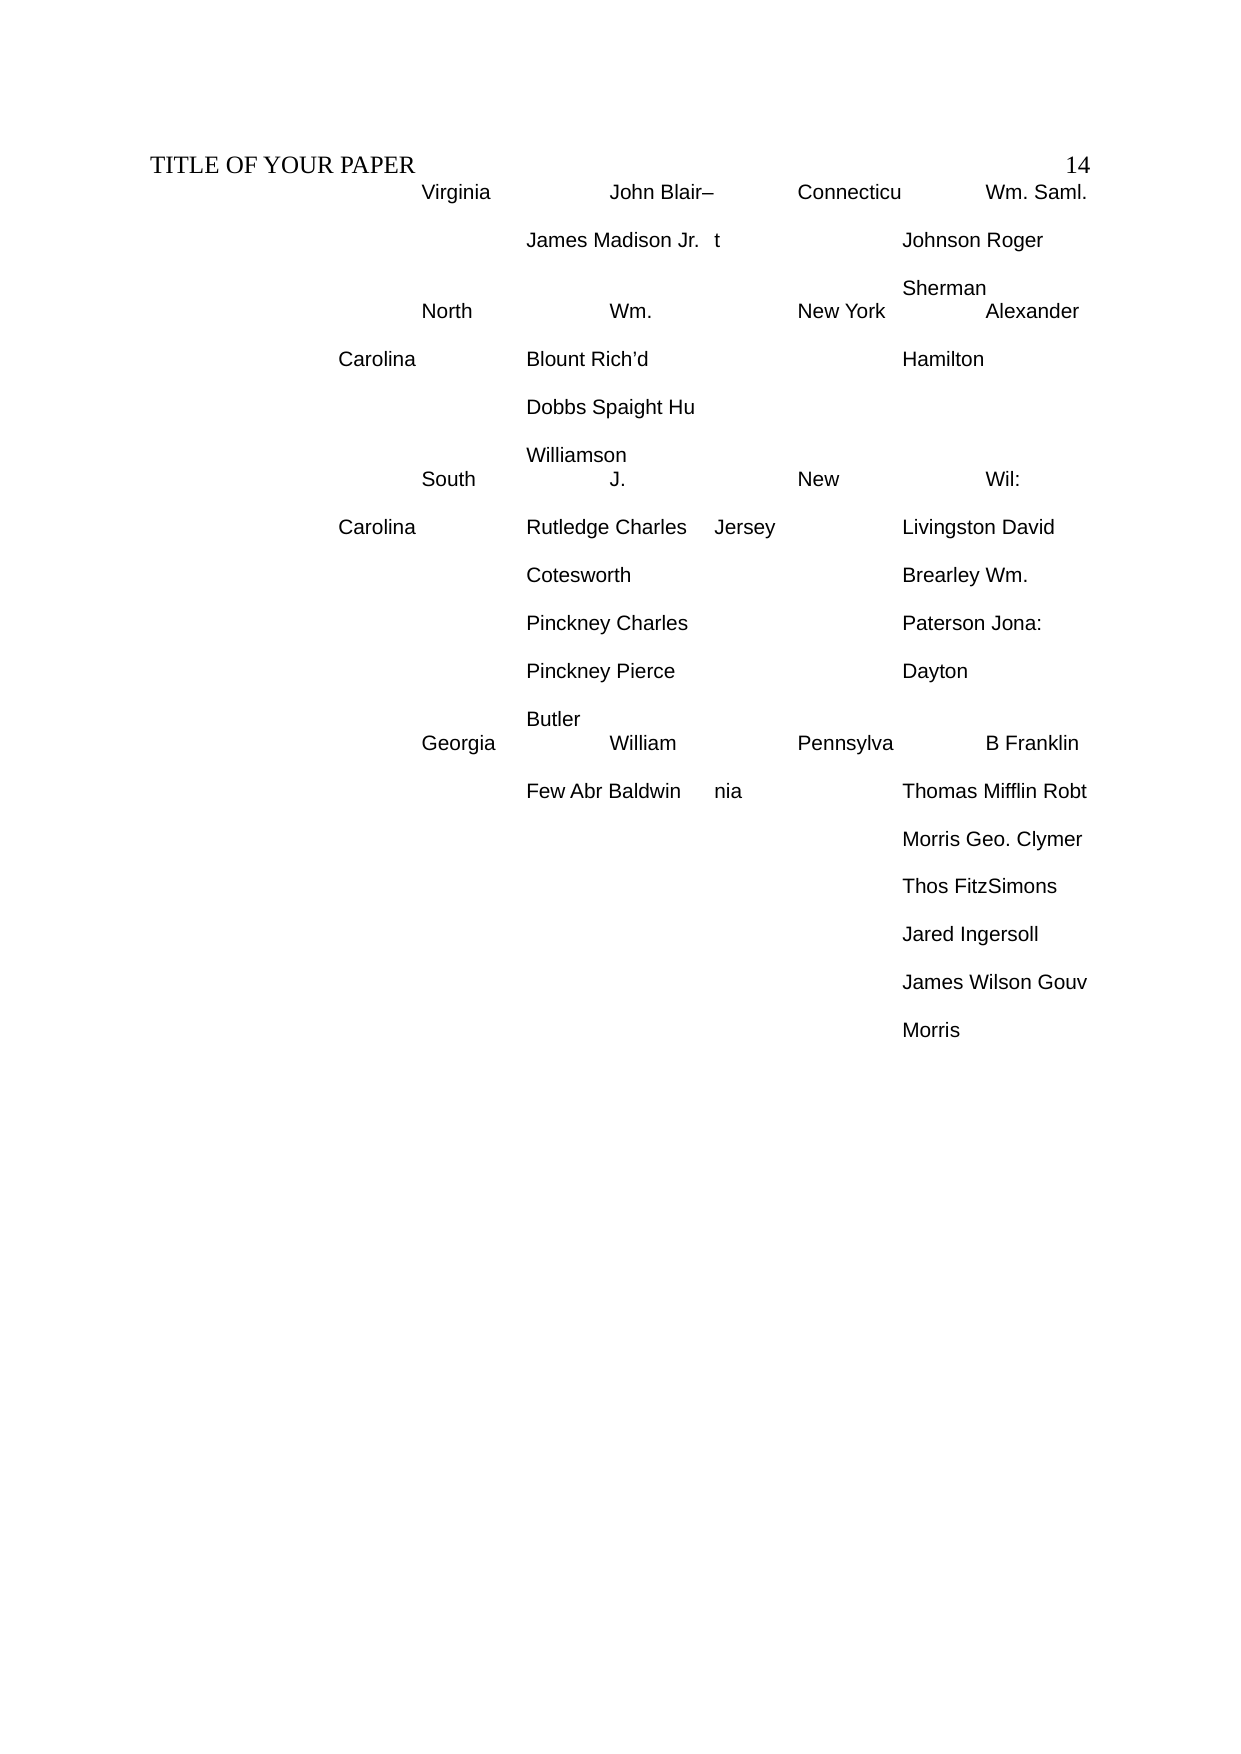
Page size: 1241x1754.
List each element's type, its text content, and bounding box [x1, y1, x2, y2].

table_cell [150, 299, 338, 467]
table_cell Georgia [338, 731, 526, 1042]
table_cell J. Rutledge Charles Cotesworth Pinckney Charles Pinckney Pierce Butler [526, 467, 714, 731]
table_cell Connecticut [714, 180, 902, 299]
table_cell Wil: Livingston David Brearley Wm. Paterson Jona: Dayton [902, 467, 1090, 731]
table_cell [150, 180, 338, 299]
table_cell William Few Abr Baldwin [526, 731, 714, 1042]
table_cell South Carolina [338, 467, 526, 731]
table_cell [150, 467, 338, 731]
table_cell New York [714, 299, 902, 467]
table_cell B Franklin Thomas Mifflin Robt Morris Geo. Clymer Thos FitzSimons Jared Ingersoll James Wilson Gouv Morris [902, 731, 1090, 1042]
table_cell Pennsylvania [714, 731, 902, 1042]
table_cell [150, 731, 338, 1042]
table_cell Wm. Blount Rich’d Dobbs Spaight Hu Williamson [526, 299, 714, 467]
table_cell Virginia [338, 180, 526, 299]
table_cell North Carolina [338, 299, 526, 467]
table_cell Wm. Saml. Johnson Roger Sherman [902, 180, 1090, 299]
table_cell Alexander Hamilton [902, 299, 1090, 467]
table_cell John Blair– James Madison Jr. [526, 180, 714, 299]
table_cell New Jersey [714, 467, 902, 731]
